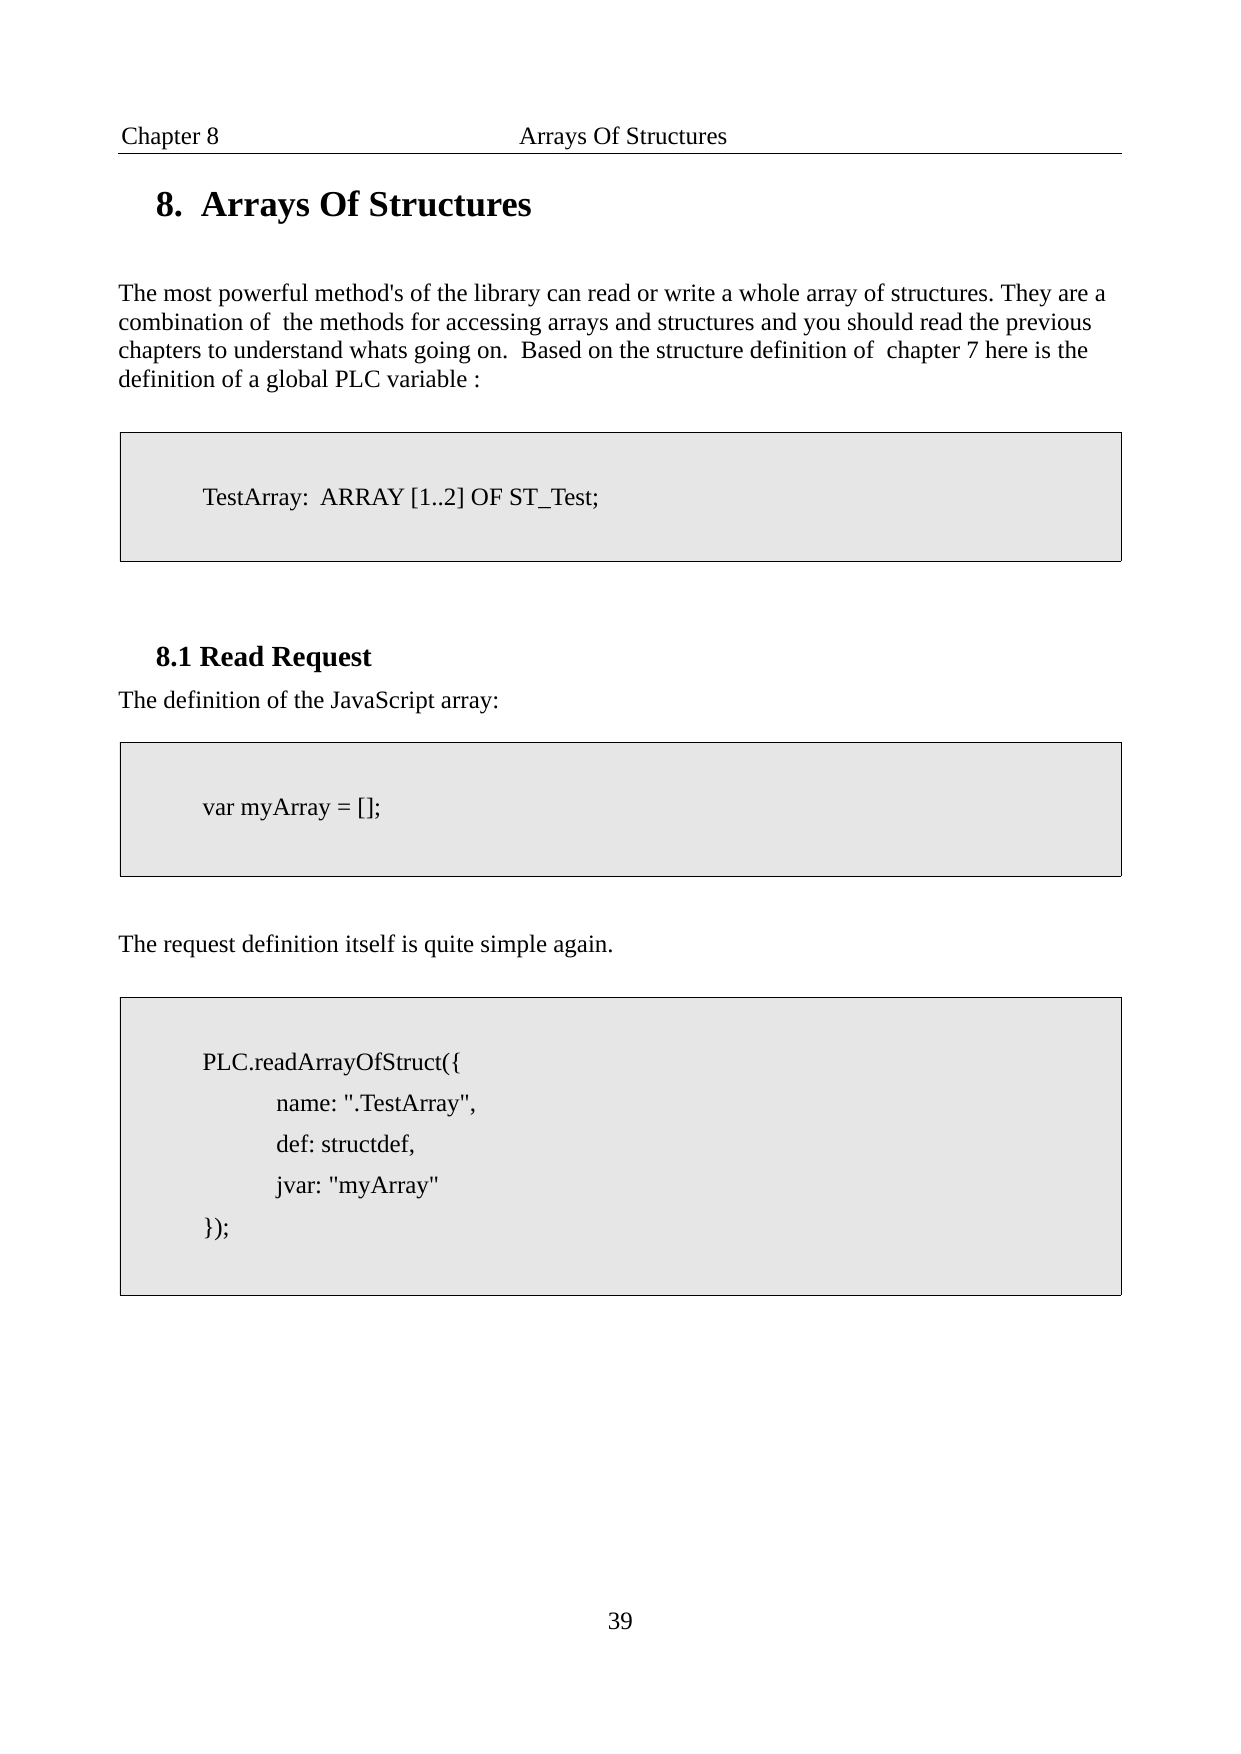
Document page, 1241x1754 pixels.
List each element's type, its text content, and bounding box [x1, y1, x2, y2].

text def: structdef, [128, 1129, 1112, 1158]
text name: ".TestArray", [128, 1088, 1112, 1117]
subtitle Arrays Of Structures [156, 182, 1122, 224]
text The definition of the JavaScript array: [118, 685, 1122, 714]
text TestArray: ARRAY [1..2] OF ST_Test; [128, 482, 1112, 511]
text var myArray = []; [128, 792, 1112, 821]
text jvar: "myArray" [128, 1171, 1112, 1199]
text The request definition itself is quite simple again. [118, 929, 1122, 958]
text }); [128, 1212, 1112, 1241]
text PLC.readArrayOfStruct({ [128, 1047, 1112, 1076]
subtitle 8.1 Read Request [156, 639, 1122, 672]
text The most powerful method's of the library can read or write a whole array of structures. They are a combination of the methods for accessing arrays and structures and you should read the previous chapters to understand whats going on. Based on the structure definition of chapter 7 here is the definition of a global PLC variable : [118, 278, 1122, 393]
